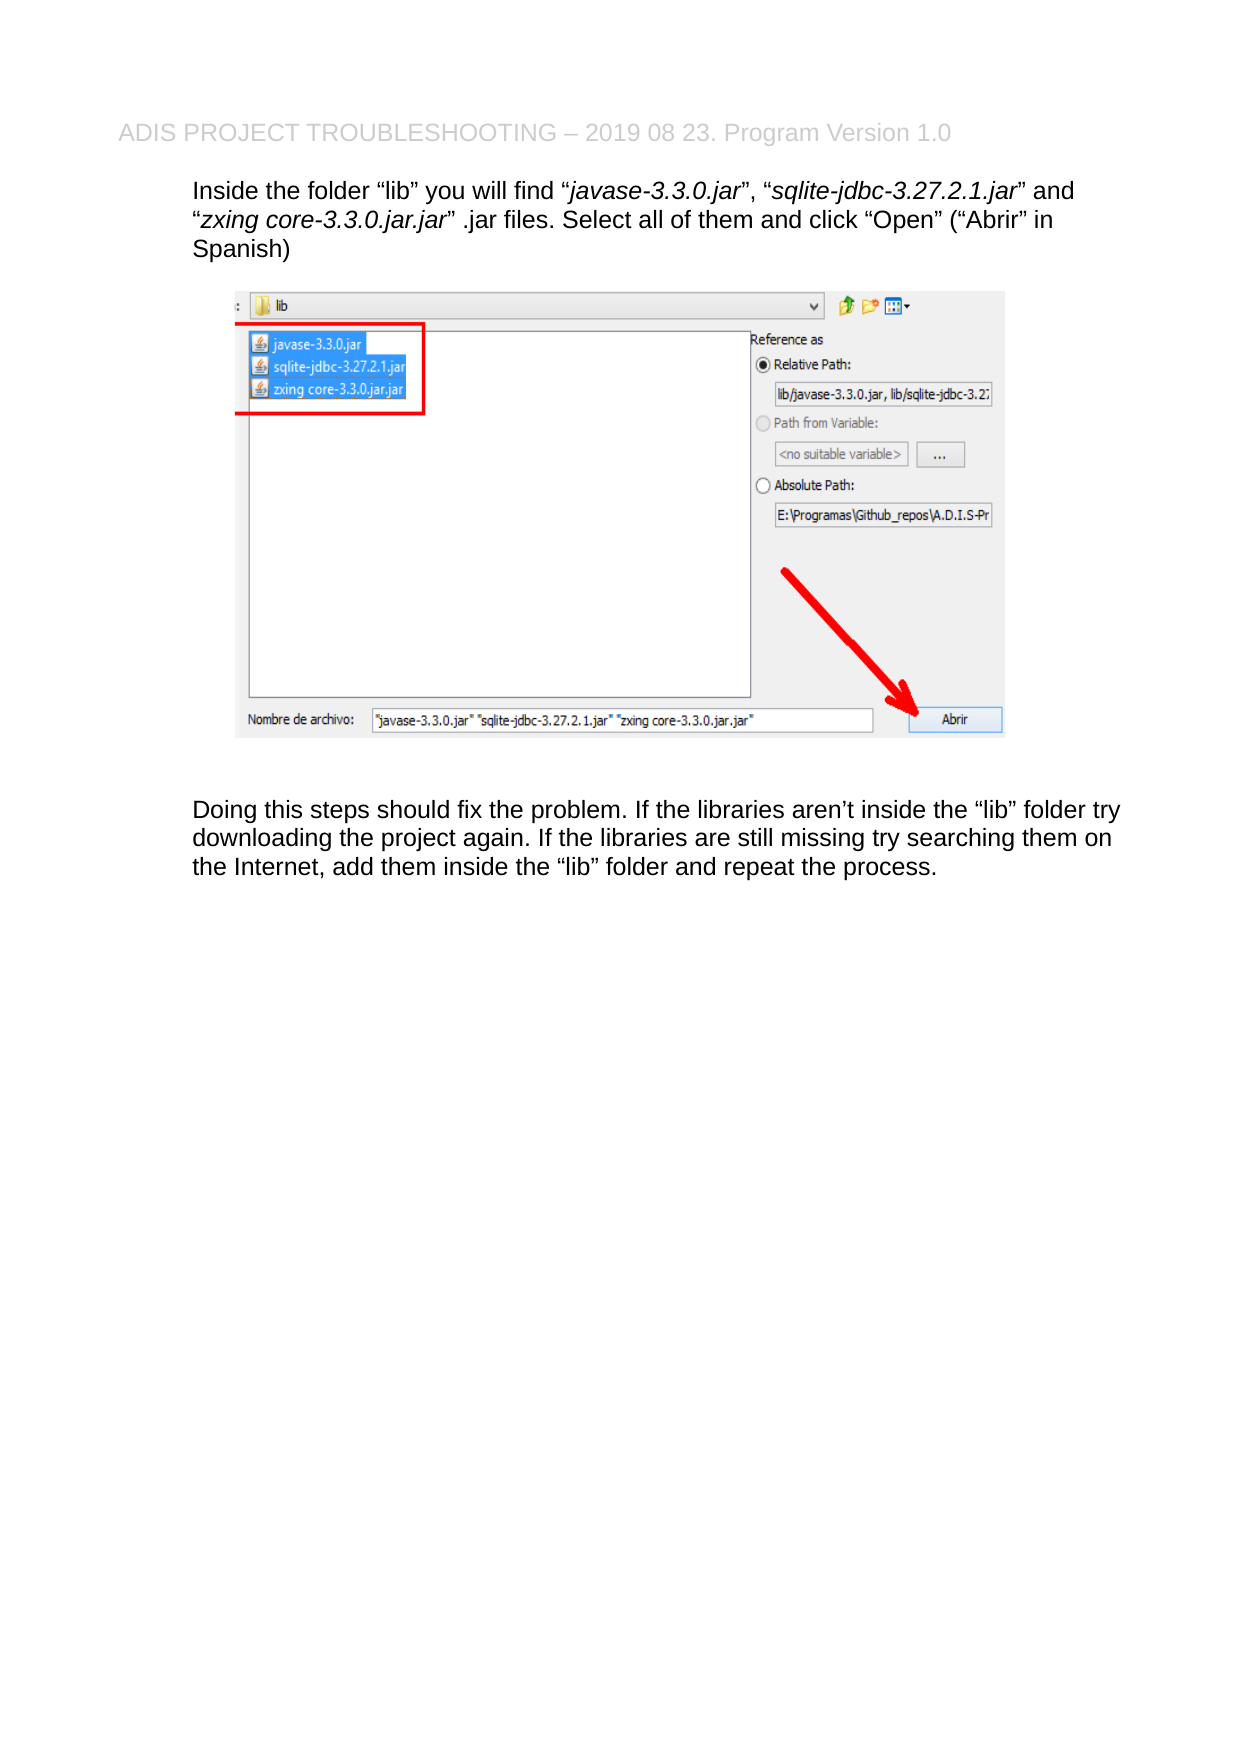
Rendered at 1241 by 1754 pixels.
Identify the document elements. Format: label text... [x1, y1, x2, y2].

text Doing this steps should fix the problem. If the libraries aren’t inside the “lib” folder try downloading the project again. If the libraries are still missing try searching them on the Internet, add them inside the “lib” folder and repeat the process. [192, 795, 1122, 881]
text Inside the folder “lib” you will find “javase-3.3.0.jar”, “sqlite-jdbc-3.27.2.1.jar” and “zxing core-3.3.0.jar.jar” .jar files. Select all of them and click “Open” (“Abrir” in Spanish) [192, 176, 1122, 263]
picture [234, 291, 1006, 738]
